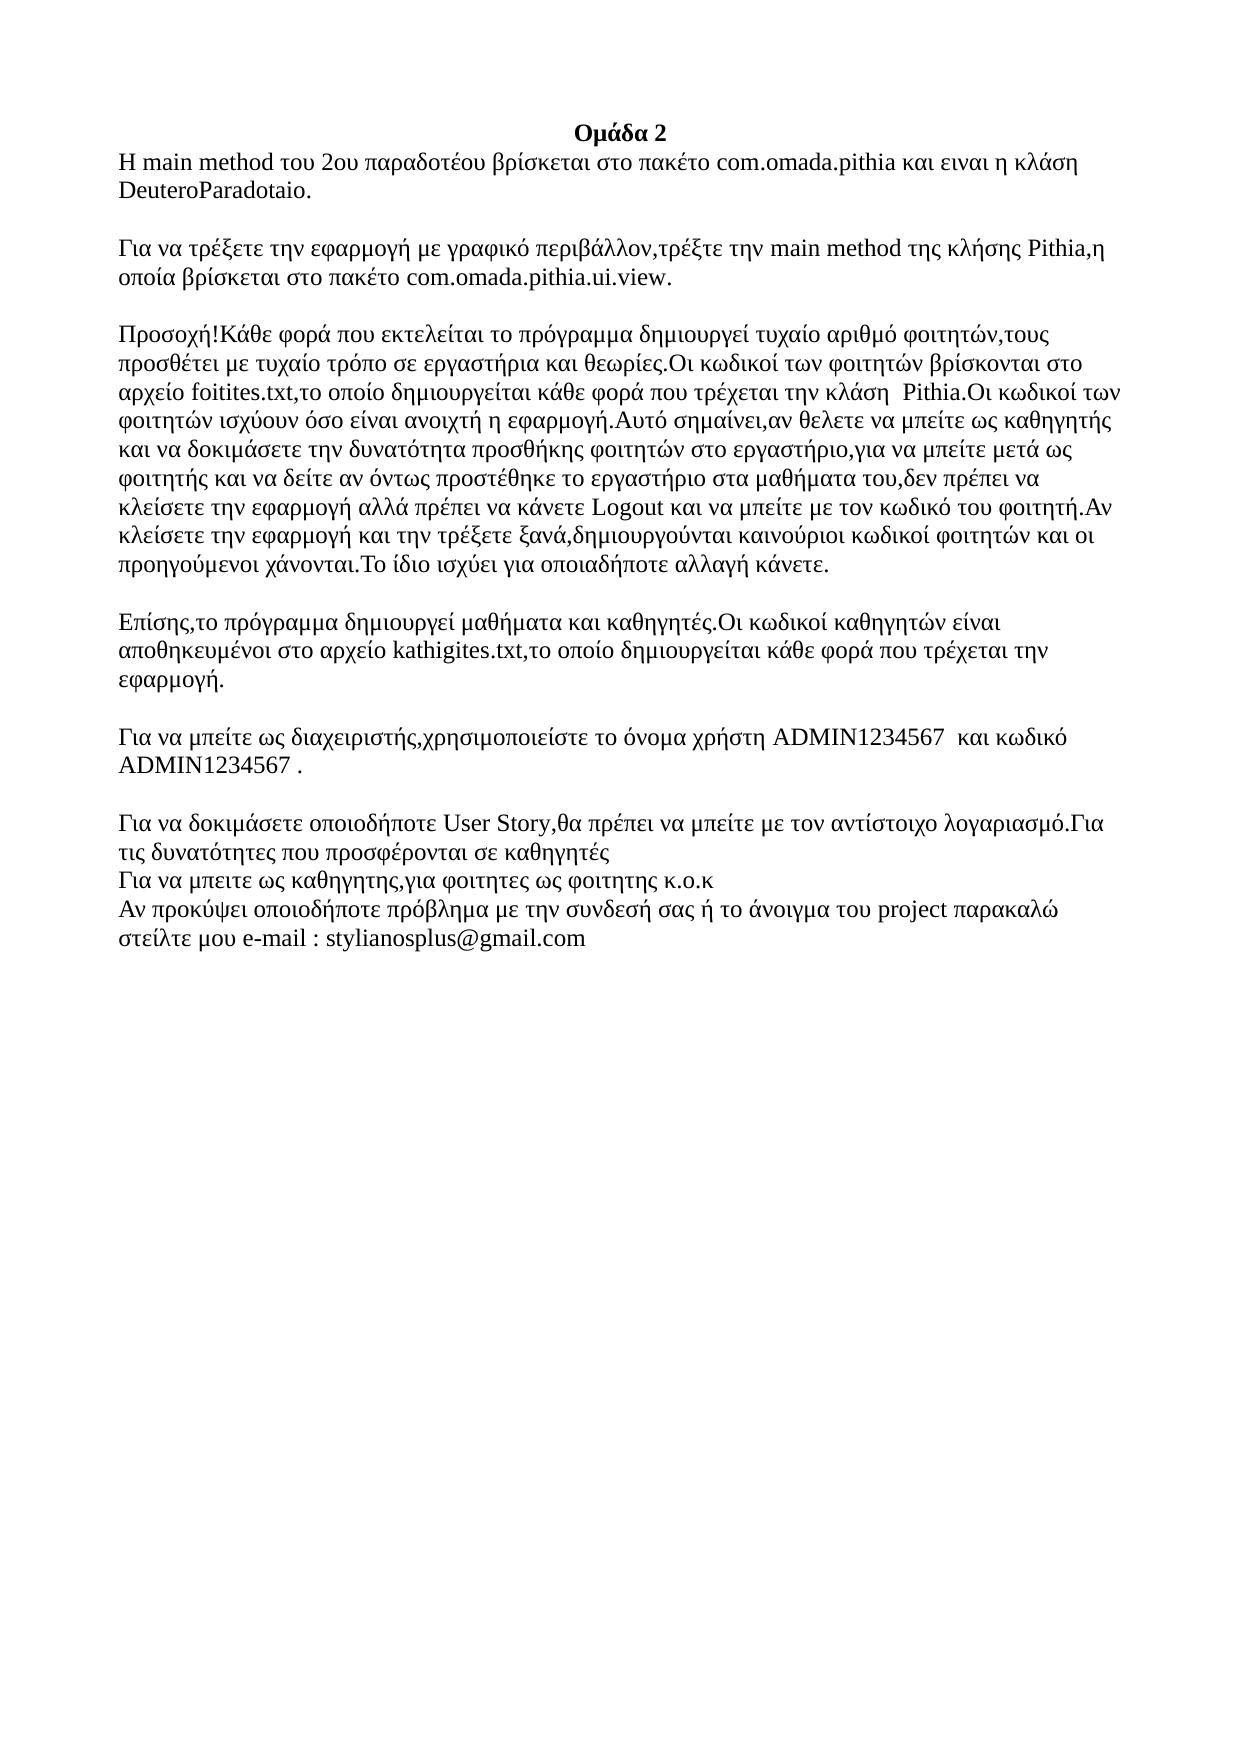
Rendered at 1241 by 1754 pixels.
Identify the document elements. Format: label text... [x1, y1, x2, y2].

text Για να δοκιμάσετε οποιοδήποτε User Story,θα πρέπει να μπείτε με τον αντίστοιχο λογαριασμό.Για τις δυνατότητες που προσφέρονται σε καθηγητές [118, 808, 1122, 866]
text Επίσης,το πρόγραμμα δημιουργεί μαθήματα και καθηγητές.Οι κωδικοί καθηγητών είναι αποθηκευμένοι στο αρχείο kathigites.txt,το οποίο δημιουργείται κάθε φορά που τρέχεται την εφαρμογή. [118, 607, 1122, 693]
text Προσοχή!Κάθε φορά που εκτελείται το πρόγραμμα δημιουργεί τυχαίο αριθμό φοιτητών,τους προσθέτει με τυχαίο τρόπο σε εργαστήρια και θεωρίες.Οι κωδικοί των φοιτητών βρίσκονται στο αρχείο foitites.txt,το οποίο δημιουργείται κάθε φορά που τρέχεται την κλάση Pithia.Οι κωδικοί των φοιτητών ισχύουν όσο είναι ανοιχτή η εφαρμογή.Αυτό σημαίνει,αν θελετε να μπείτε ως καθηγητής και να δοκιμάσετε την δυνατότητα προσθήκης φοιτητών στο εργαστήριο,για να μπείτε μετά ως φοιτητής και να δείτε αν όντως προστέθηκε το εργαστήριο στα μαθήματα του,δεν πρέπει να κλείσετε την εφαρμογή αλλά πρέπει να κάνετε Logout και να μπείτε με τον κωδικό του φοιτητή.Αν κλείσετε την εφαρμογή και την τρέξετε ξανά,δημιουργούνται καινούριοι κωδικοί φοιτητών και οι προηγούμενοι χάνονται.Το ίδιο ισχύει για οποιαδήποτε αλλαγή κάνετε. [118, 319, 1122, 578]
text Για να τρέξετε την εφαρμογή με γραφικό περιβάλλον,τρέξτε την main method της κλήσης Pithia,η οποία βρίσκεται στο πακέτο com.omada.pithia.ui.view. [118, 233, 1122, 291]
text Αν προκύψει οποιοδήποτε πρόβλημα με την συνδεσή σας ή το άνοιγμα του project παρακαλώ στείλτε μου e-mail : stylianosplus@gmail.com [118, 894, 1122, 952]
text Η main method του 2ου παραδοτέου βρίσκεται στο πακέτο com.omada.pithia και ειναι η κλάση DeuteroParadotaio. [118, 147, 1122, 204]
text Ομάδα 2 [118, 118, 1122, 147]
text Για να μπείτε ως διαχειριστής,χρησιμοποιείστε το όνομα χρήστη ADMIN1234567 και κωδικό ADMIN1234567 . [118, 722, 1122, 779]
text Για να μπειτε ως καθηγητης,για φοιτητες ως φοιτητης κ.ο.κ [118, 866, 1122, 894]
